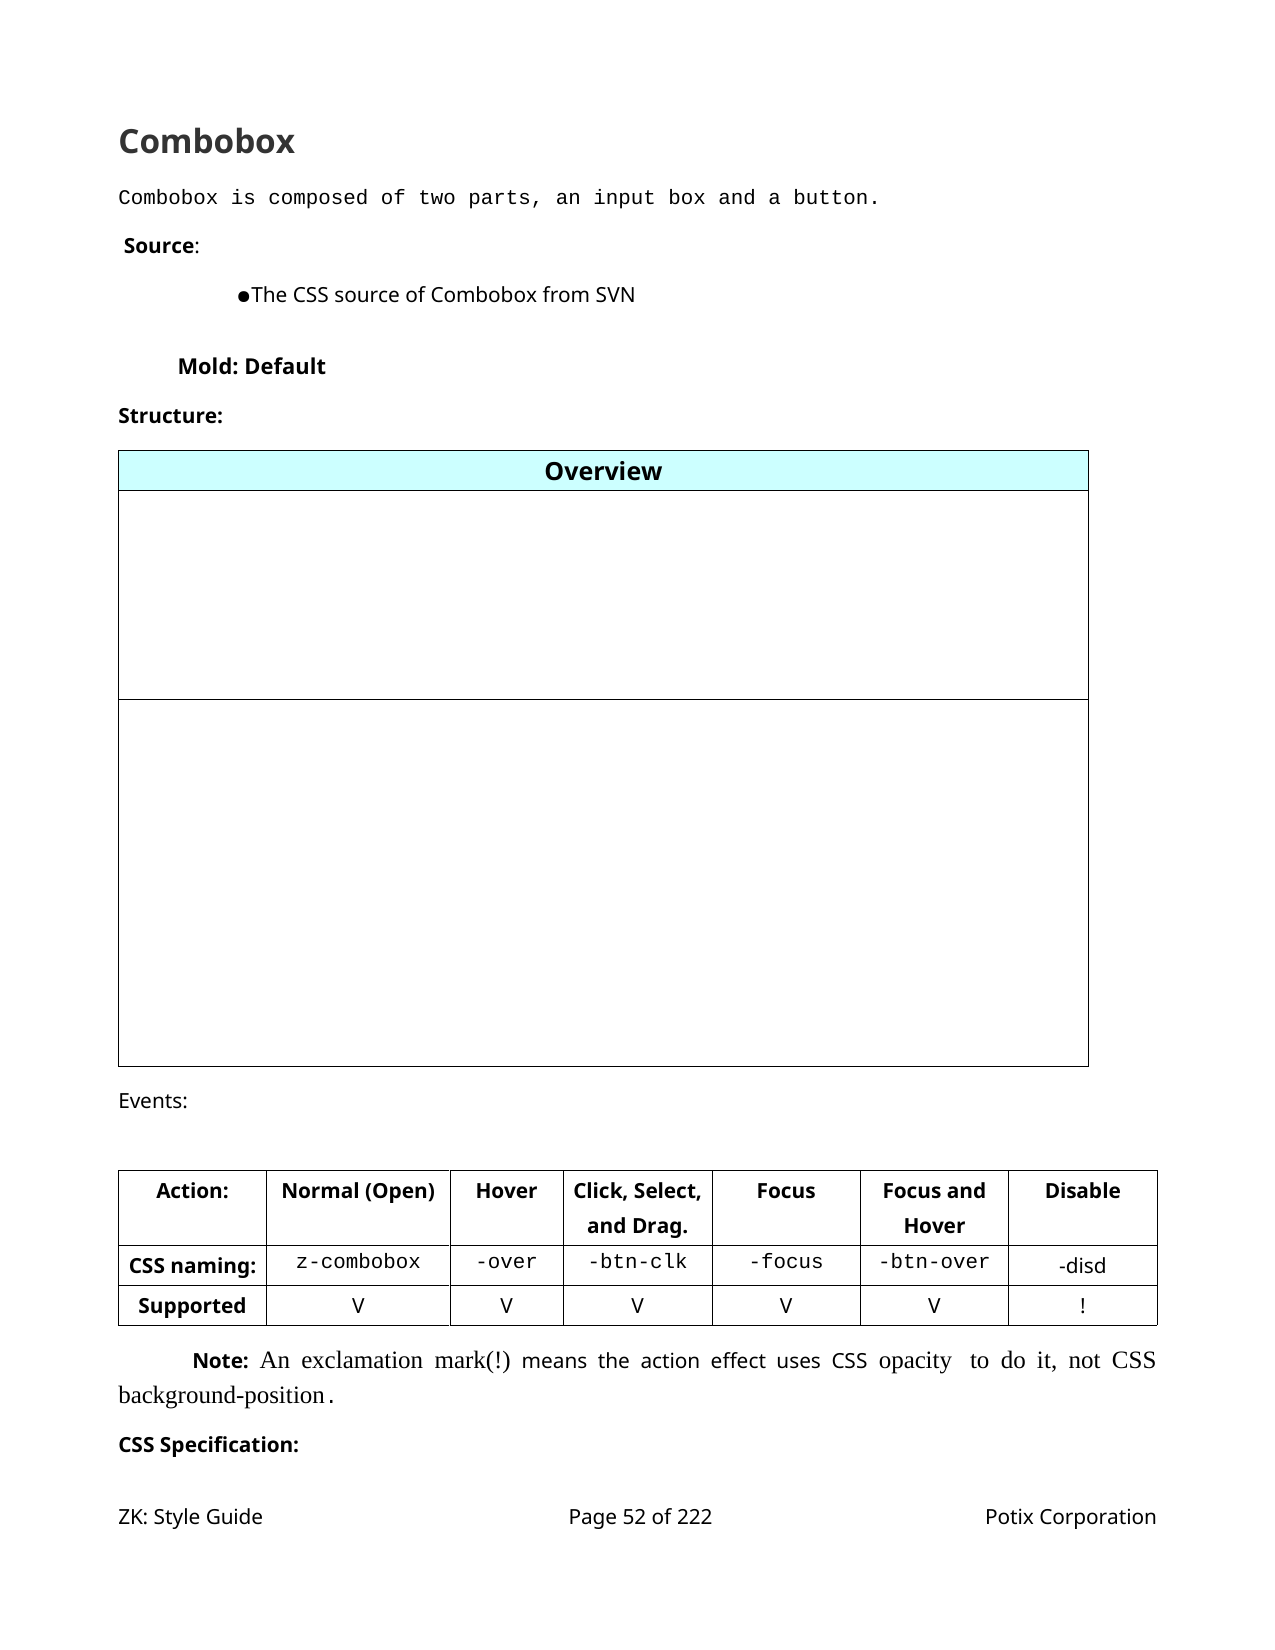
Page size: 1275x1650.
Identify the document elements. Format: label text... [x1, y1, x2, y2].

table_header Action: [119, 1171, 266, 1245]
table_cell V [861, 1286, 1008, 1325]
table_cell V [451, 1286, 563, 1325]
table_cell [119, 491, 1088, 699]
list The CSS source of Combobox from SVN [236, 280, 1157, 308]
table_header Disable [1009, 1171, 1157, 1245]
table_cell ! [1009, 1286, 1157, 1325]
table_cell [119, 700, 1088, 1066]
table_header Click, Select, and Drag. [564, 1171, 712, 1245]
table_cell -btn-over [861, 1246, 1008, 1285]
text Note: An exclamation mark(!) means the action effect uses CSS opacity to do it, not CSS background-position. [118, 1346, 1157, 1410]
table_cell CSS naming: [119, 1246, 266, 1285]
table_cell -disd [1009, 1246, 1157, 1285]
text Source: [118, 231, 1157, 259]
text Combobox is composed of two parts, an input box and a button. [118, 187, 1157, 211]
table_cell Supported [119, 1286, 266, 1325]
text Structure: [118, 401, 1157, 429]
text CSS Specification: [118, 1430, 1157, 1458]
table_header Focus and Hover [861, 1171, 1008, 1245]
table_cell -focus [713, 1246, 860, 1285]
subtitle Combobox [118, 118, 1157, 163]
table_header Overview [119, 451, 1088, 490]
table_cell V [267, 1286, 449, 1325]
subtitle Mold: Default [177, 351, 1157, 381]
table_header Focus [713, 1171, 860, 1245]
table_header Hover [451, 1171, 563, 1245]
table_cell V [564, 1286, 712, 1325]
table_cell z-combobox [267, 1246, 449, 1285]
table_cell -over [451, 1246, 563, 1285]
table_header Normal (Open) [267, 1171, 449, 1245]
table_cell -btn-clk [564, 1246, 712, 1285]
table_cell V [713, 1286, 860, 1325]
text Events: [118, 1086, 1157, 1150]
